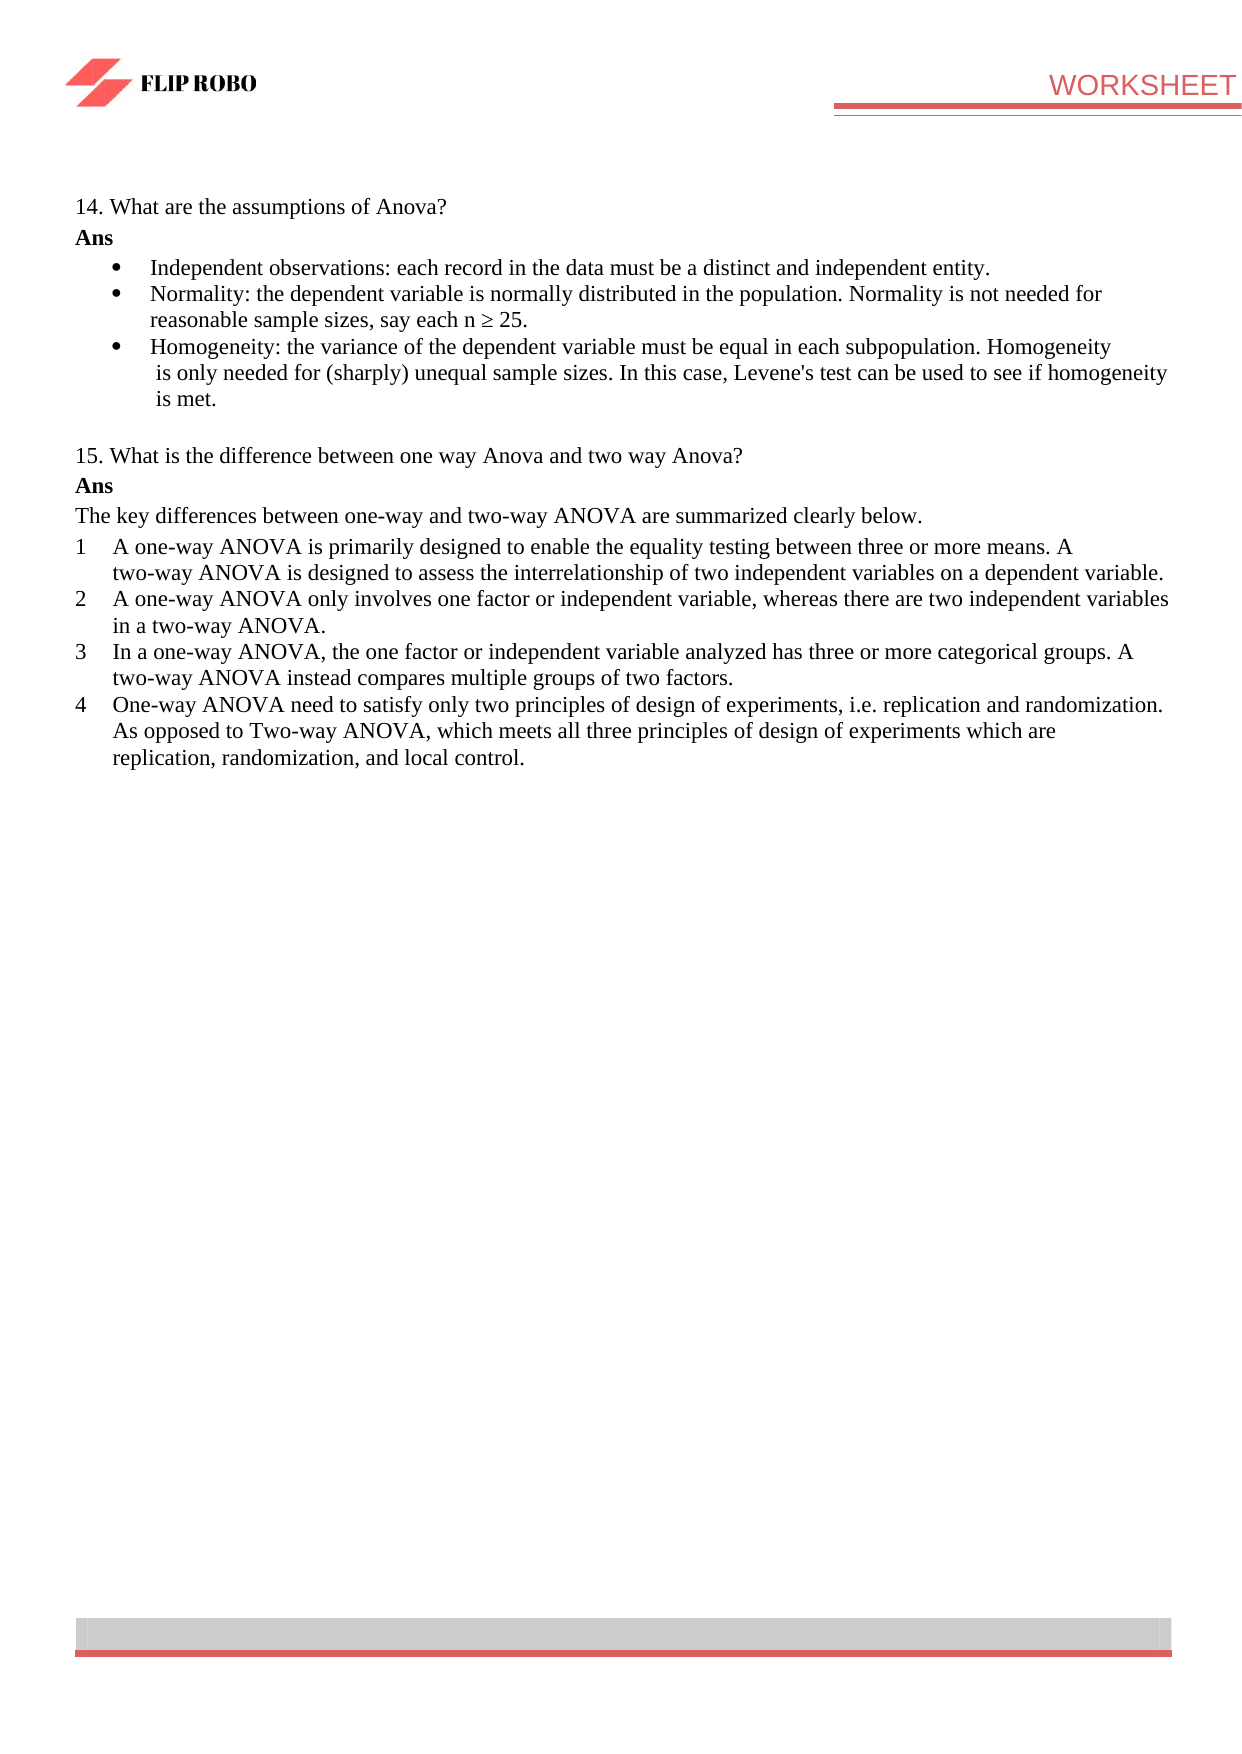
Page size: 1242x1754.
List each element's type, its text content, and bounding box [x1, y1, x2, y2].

text 14. What are the assumptions of Anova? [75, 193, 1242, 220]
text The key differences between one-way and two-way ANOVA are summarized clearly below. [75, 502, 1242, 529]
list Independent observations: each record in the data must be a distinct and independent entity. [112, 254, 1242, 280]
list two-way ANOVA is designed to assess the interrelationship of two independent variables on a dependent variable. [112, 559, 1242, 585]
list One-way ANOVA need to satisfy only two principles of design of experiments, i.e. replication and randomization. [75, 691, 1242, 717]
list is met. [150, 386, 1242, 412]
list A one-way ANOVA only involves one factor or independent variable, whereas there are two independent variables [75, 585, 1242, 612]
list reasonable sample sizes, say each n ≥ 25. [150, 306, 1242, 333]
list replication, randomization, and local control. [112, 743, 1242, 770]
list Normality: the dependent variable is normally distributed in the population. Normality is not needed for [112, 280, 1242, 306]
list In a one-way ANOVA, the one factor or independent variable analyzed has three or more categorical groups. A [75, 638, 1242, 664]
list two-way ANOVA instead compares multiple groups of two factors. [112, 664, 1242, 691]
picture [63, 56, 257, 108]
list A one-way ANOVA is primarily designed to enable the equality testing between three or more means. A [75, 533, 1242, 559]
list is only needed for (sharply) unequal sample sizes. In this case, Levene's test can be used to see if homogeneity [150, 359, 1242, 386]
list Homogeneity: the variance of the dependent variable must be equal in each subpopulation. Homogeneity [112, 333, 1242, 359]
list in a two-way ANOVA. [112, 612, 1242, 638]
text Ans [75, 472, 1242, 499]
list As opposed to Two-way ANOVA, which meets all three principles of design of experiments which are [112, 717, 1242, 743]
text Ans [75, 223, 1242, 250]
text 15. What is the difference between one way Anova and two way Anova? [75, 442, 1242, 468]
